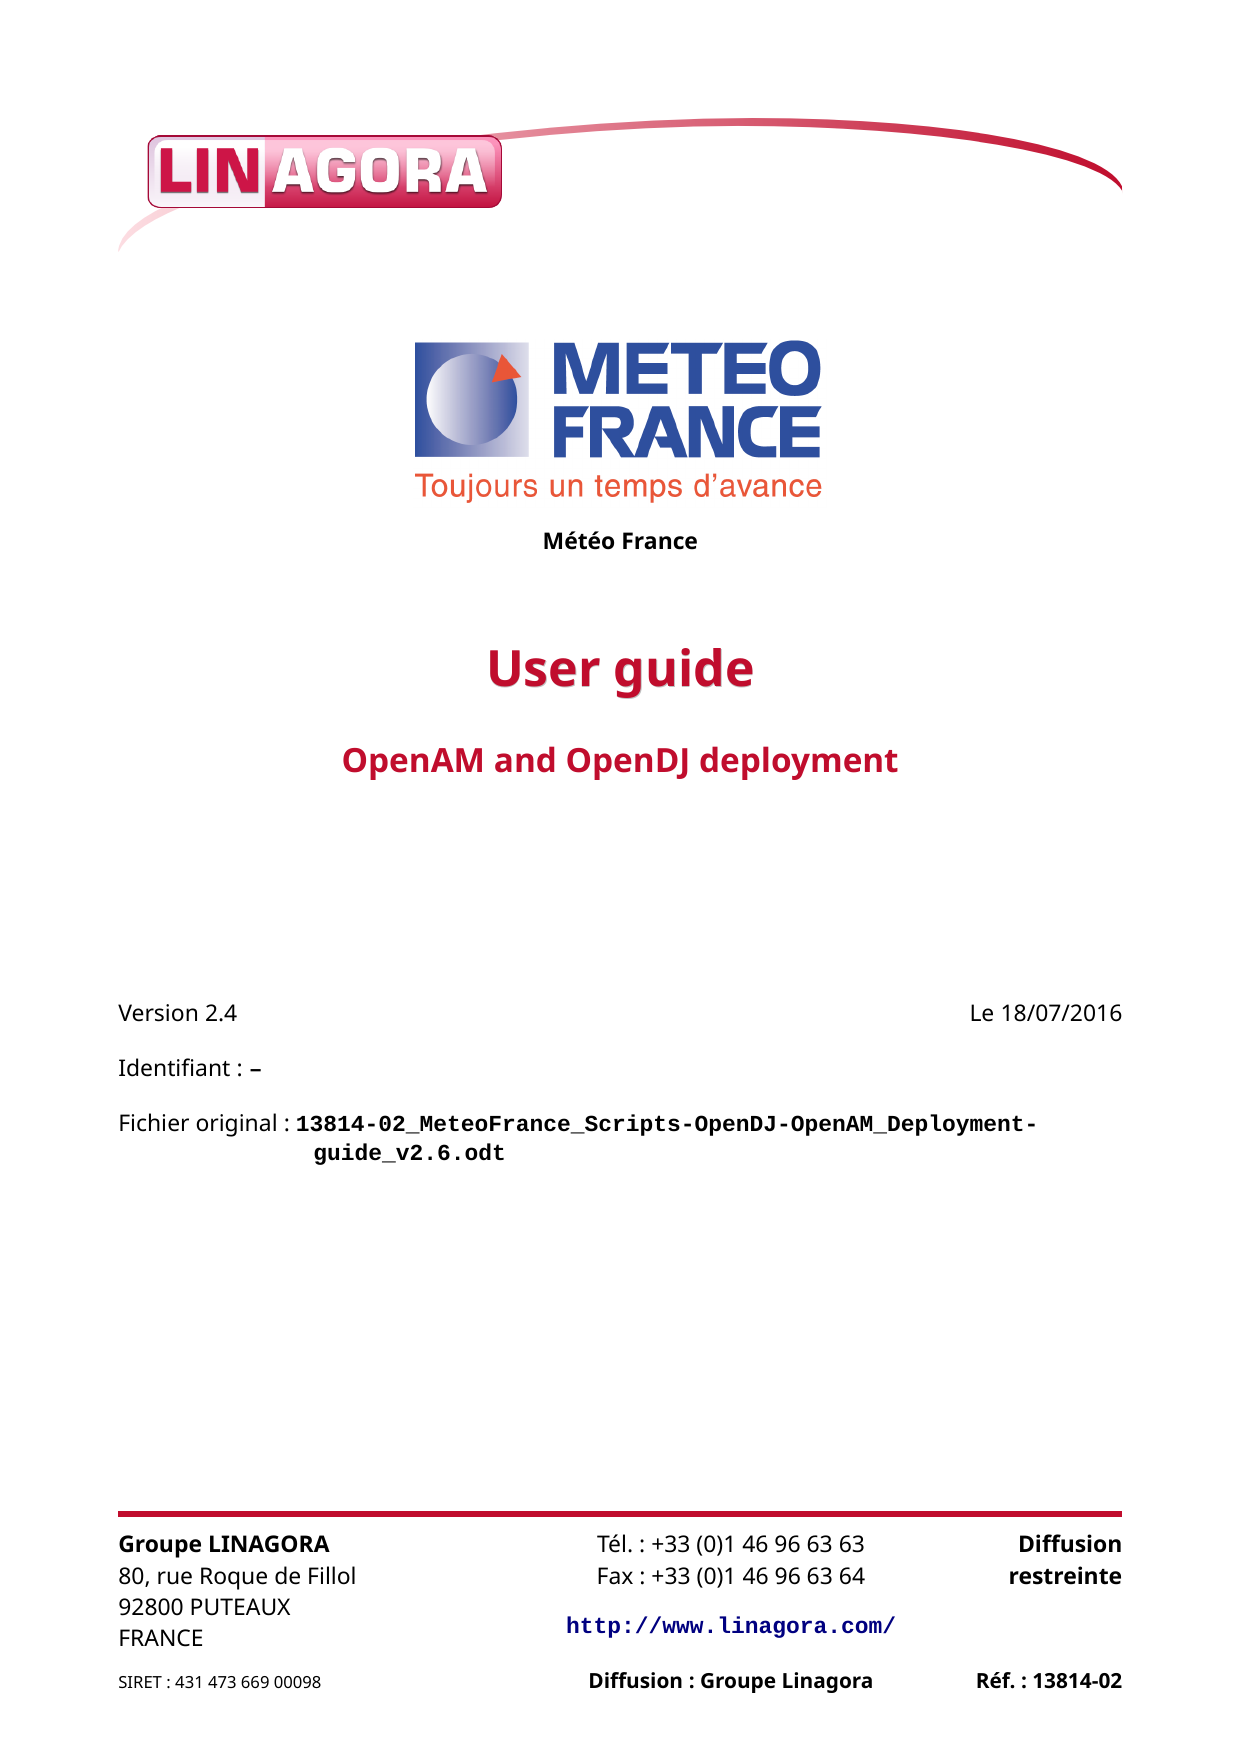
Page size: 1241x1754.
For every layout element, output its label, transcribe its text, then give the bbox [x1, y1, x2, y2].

table_cell Identifiant : – [118, 1034, 1122, 1089]
table_cell [413, 508, 827, 519]
picture [413, 339, 827, 508]
table_cell Version 2.4 [118, 849, 620, 1034]
table_cell OpenAM and OpenDJ deployment [118, 708, 1122, 788]
table_header [827, 281, 1122, 519]
table_cell Météo France [118, 519, 1122, 562]
picture [118, 118, 1123, 252]
table_header [413, 281, 827, 339]
table_cell [118, 788, 1122, 849]
table_cell Le 18/07/2016 [620, 849, 1122, 1034]
table_header [118, 281, 413, 519]
table_cell Fichier original : 13814-02_MeteoFrance_Scripts-OpenDJ-OpenAM_Deployment-guide_v2.6.odt [118, 1089, 1122, 1173]
table_cell User guide [118, 563, 1122, 707]
